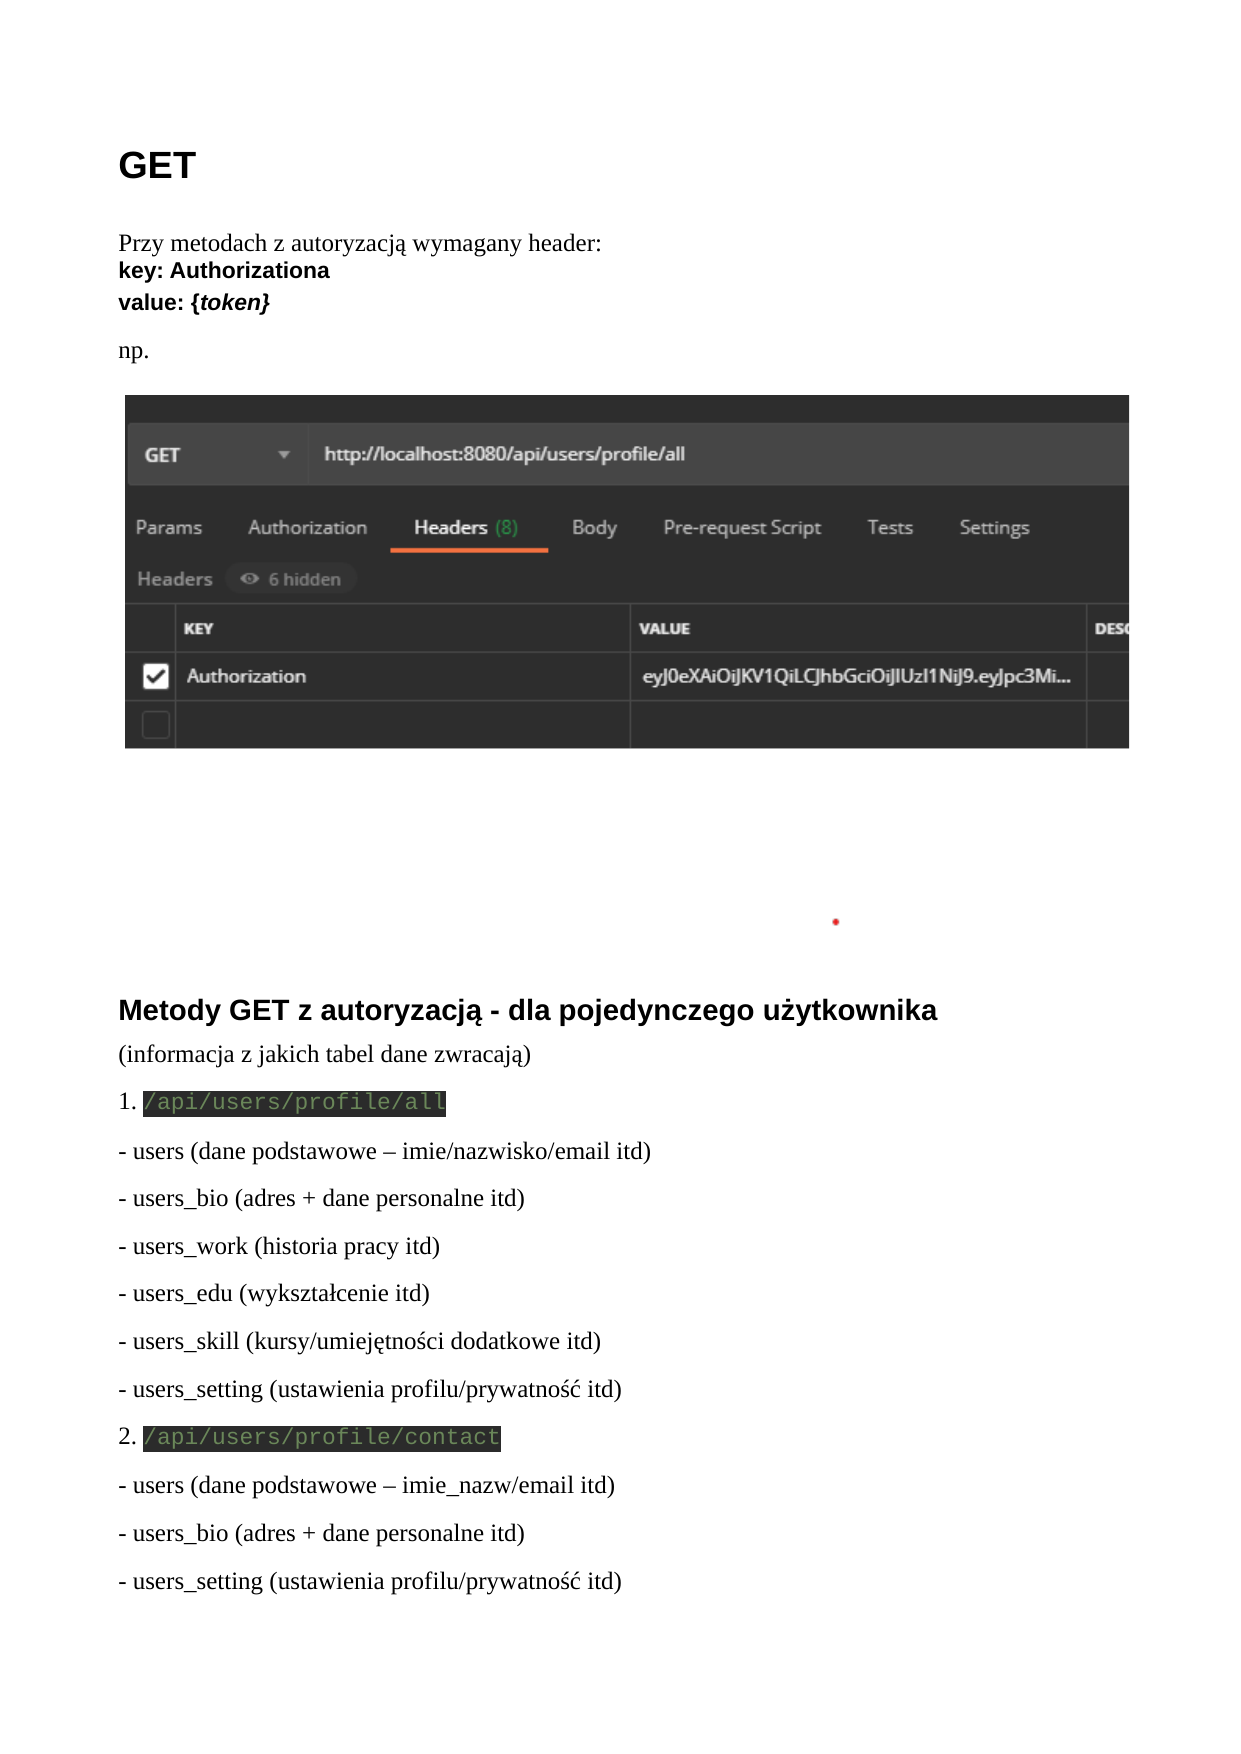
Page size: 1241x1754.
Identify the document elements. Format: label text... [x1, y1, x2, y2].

text np. [118, 335, 1122, 364]
text 2. /api/users/profile/contact [118, 1421, 1122, 1452]
text - users_edu (wykształcenie itd) [118, 1278, 1122, 1307]
text - users_work (historia pracy itd) [118, 1231, 1122, 1260]
text - users (dane podstawowe – imie_nazw/email itd) [118, 1471, 1122, 1499]
text key: Authorizationa value: {token} [118, 257, 1122, 316]
text - users_bio (adres + dane personalne itd) [118, 1518, 1122, 1547]
text - users_setting (ustawienia profilu/prywatność itd) [118, 1566, 1122, 1628]
text - users_bio (adres + dane personalne itd) [118, 1183, 1122, 1212]
text 1. /api/users/profile/all [118, 1086, 1122, 1117]
subtitle GET [118, 143, 1122, 187]
text (informacja z jakich tabel dane zwracają) [118, 1039, 1122, 1068]
picture [125, 395, 1130, 927]
text Przy metodach z autoryzacją wymagany header: [118, 228, 1122, 257]
text - users_skill (kursy/umiejętności dodatkowe itd) [118, 1326, 1122, 1355]
text - users_setting (ustawienia profilu/prywatność itd) [118, 1374, 1122, 1402]
subtitle Metody GET z autoryzacją - dla pojedynczego użytkownika [118, 993, 1122, 1026]
text - users (dane podstawowe – imie/nazwisko/email itd) [118, 1136, 1122, 1164]
